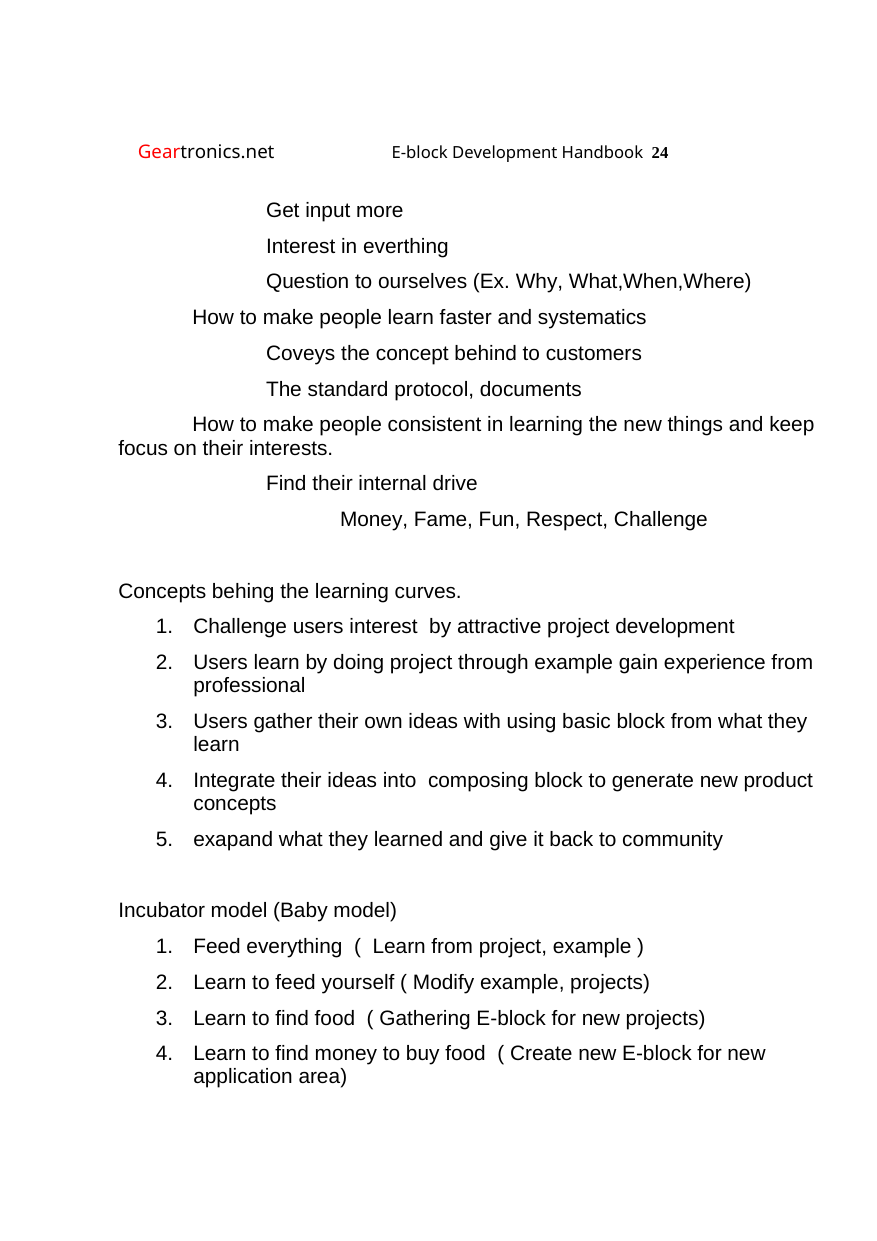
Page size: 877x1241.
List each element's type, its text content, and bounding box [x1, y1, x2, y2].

text Get input more [118, 199, 818, 222]
list exapand what they learned and give it back to community [156, 827, 818, 851]
list Integrate their ideas into composing block to generate new product concepts [156, 768, 818, 815]
text Money, Fame, Fun, Respect, Challenge [118, 508, 818, 531]
list Learn to find food ( Gathering E-block for new projects) [156, 1006, 818, 1029]
list Users gather their own ideas with using basic block from what they learn [156, 709, 818, 756]
text Find their internal drive [118, 472, 818, 495]
text How to make people consistent in learning the new things and keep focus on their interests. [118, 413, 818, 459]
list Learn to find money to buy food ( Create new E-block for new application area) [156, 1042, 818, 1088]
text Interest in everthing [118, 234, 818, 258]
list Challenge users interest by attractive project development [156, 615, 818, 638]
list Users learn by doing project through example gain experience from professional [156, 651, 818, 697]
list Learn to feed yourself ( Modify example, projects) [156, 970, 818, 994]
text Question to ourselves (Ex. Why, What,When,Where) [118, 270, 818, 293]
list Feed everything ( Learn from project, example ) [156, 935, 818, 958]
text The standard protocol, documents [118, 377, 818, 401]
text Incubator model (Baby model) [118, 899, 818, 922]
text How to make people learn faster and systematics [118, 306, 818, 329]
text Coveys the concept behind to customers [118, 342, 818, 365]
text Concepts behing the learning curves. [118, 579, 818, 602]
